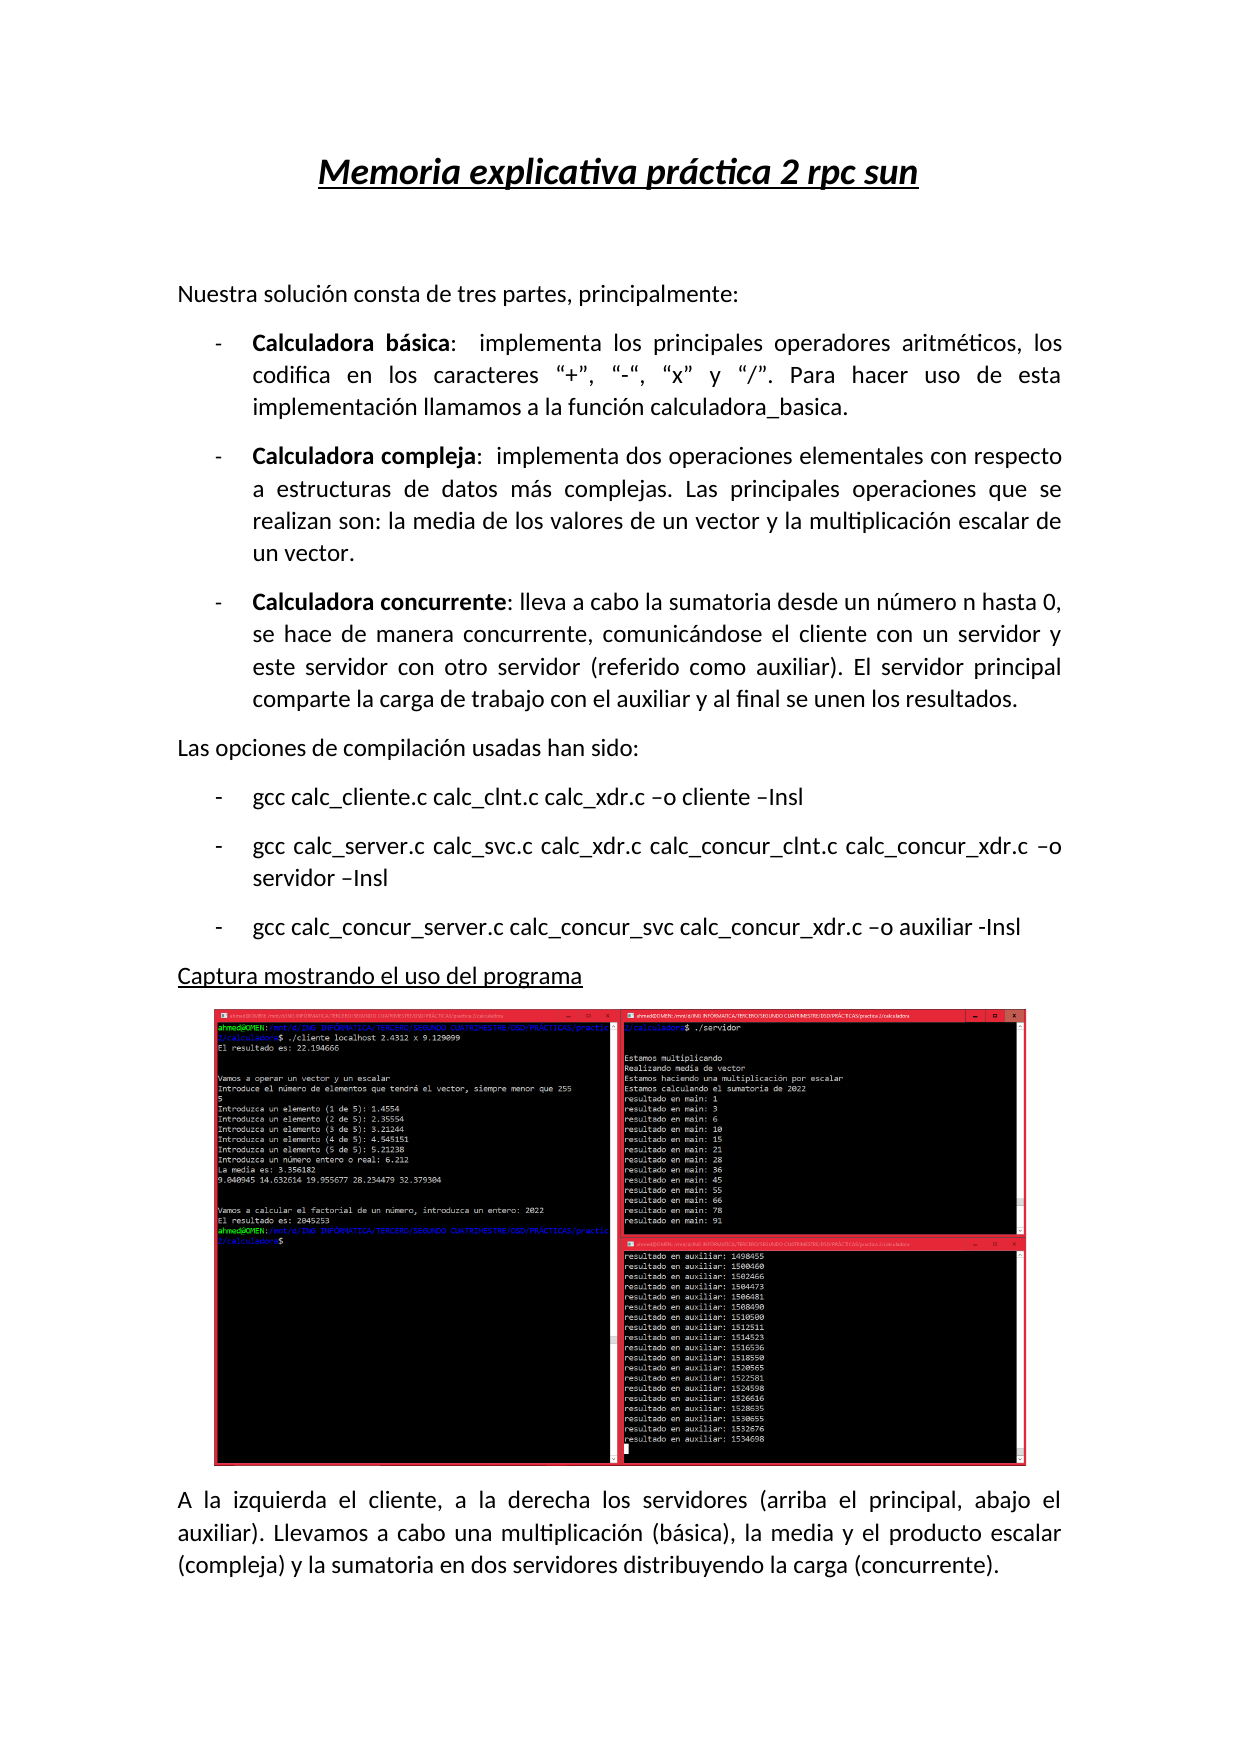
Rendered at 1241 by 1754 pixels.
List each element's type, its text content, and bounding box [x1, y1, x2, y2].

list Calculadora compleja: implementa dos operaciones elementales con respecto a estructuras de datos más complejas. Las principales operaciones que se realizan son: la media de los valores de un vector y la multiplicación escalar de un vector. [215, 441, 1063, 568]
text Captura mostrando el uso del programa [177, 960, 1063, 991]
list Calculadora concurrente: lleva a cabo la sumatoria desde un número n hasta 0, se hace de manera concurrente, comunicándose el cliente con un servidor y este servidor con otro servidor (referido como auxiliar). El servidor principal comparte la carga de trabajo con el auxiliar y al final se unen los resultados. [215, 586, 1063, 714]
list gcc calc_server.c calc_svc.c calc_xdr.c calc_concur_clnt.c calc_concur_xdr.c –o servidor –Insl [215, 830, 1063, 893]
text Memoria explicativa práctica 2 rpc sun [177, 148, 1063, 193]
text Nuestra solución consta de tres partes, principalmente: [177, 278, 1063, 308]
list gcc calc_cliente.c calc_clnt.c calc_xdr.c –o cliente –Insl [215, 781, 1063, 812]
list gcc calc_concur_server.c calc_concur_svc calc_concur_xdr.c –o auxiliar -Insl [215, 911, 1063, 942]
text Las opciones de compilación usadas han sido: [177, 732, 1063, 763]
text A la izquierda el cliente, a la derecha los servidores (arriba el principal, abajo el auxiliar). Llevamos a cabo una multiplicación (básica), la media y el producto escalar (compleja) y la sumatoria en dos servidores distribuyendo la carga (concurrente). [177, 1484, 1063, 1579]
list Calculadora básica: implementa los principales operadores aritméticos, los codifica en los caracteres “+”, “-“, “x” y “/”. Para hacer uso de esta implementación llamamos a la función calculadora_basica. [215, 327, 1063, 422]
